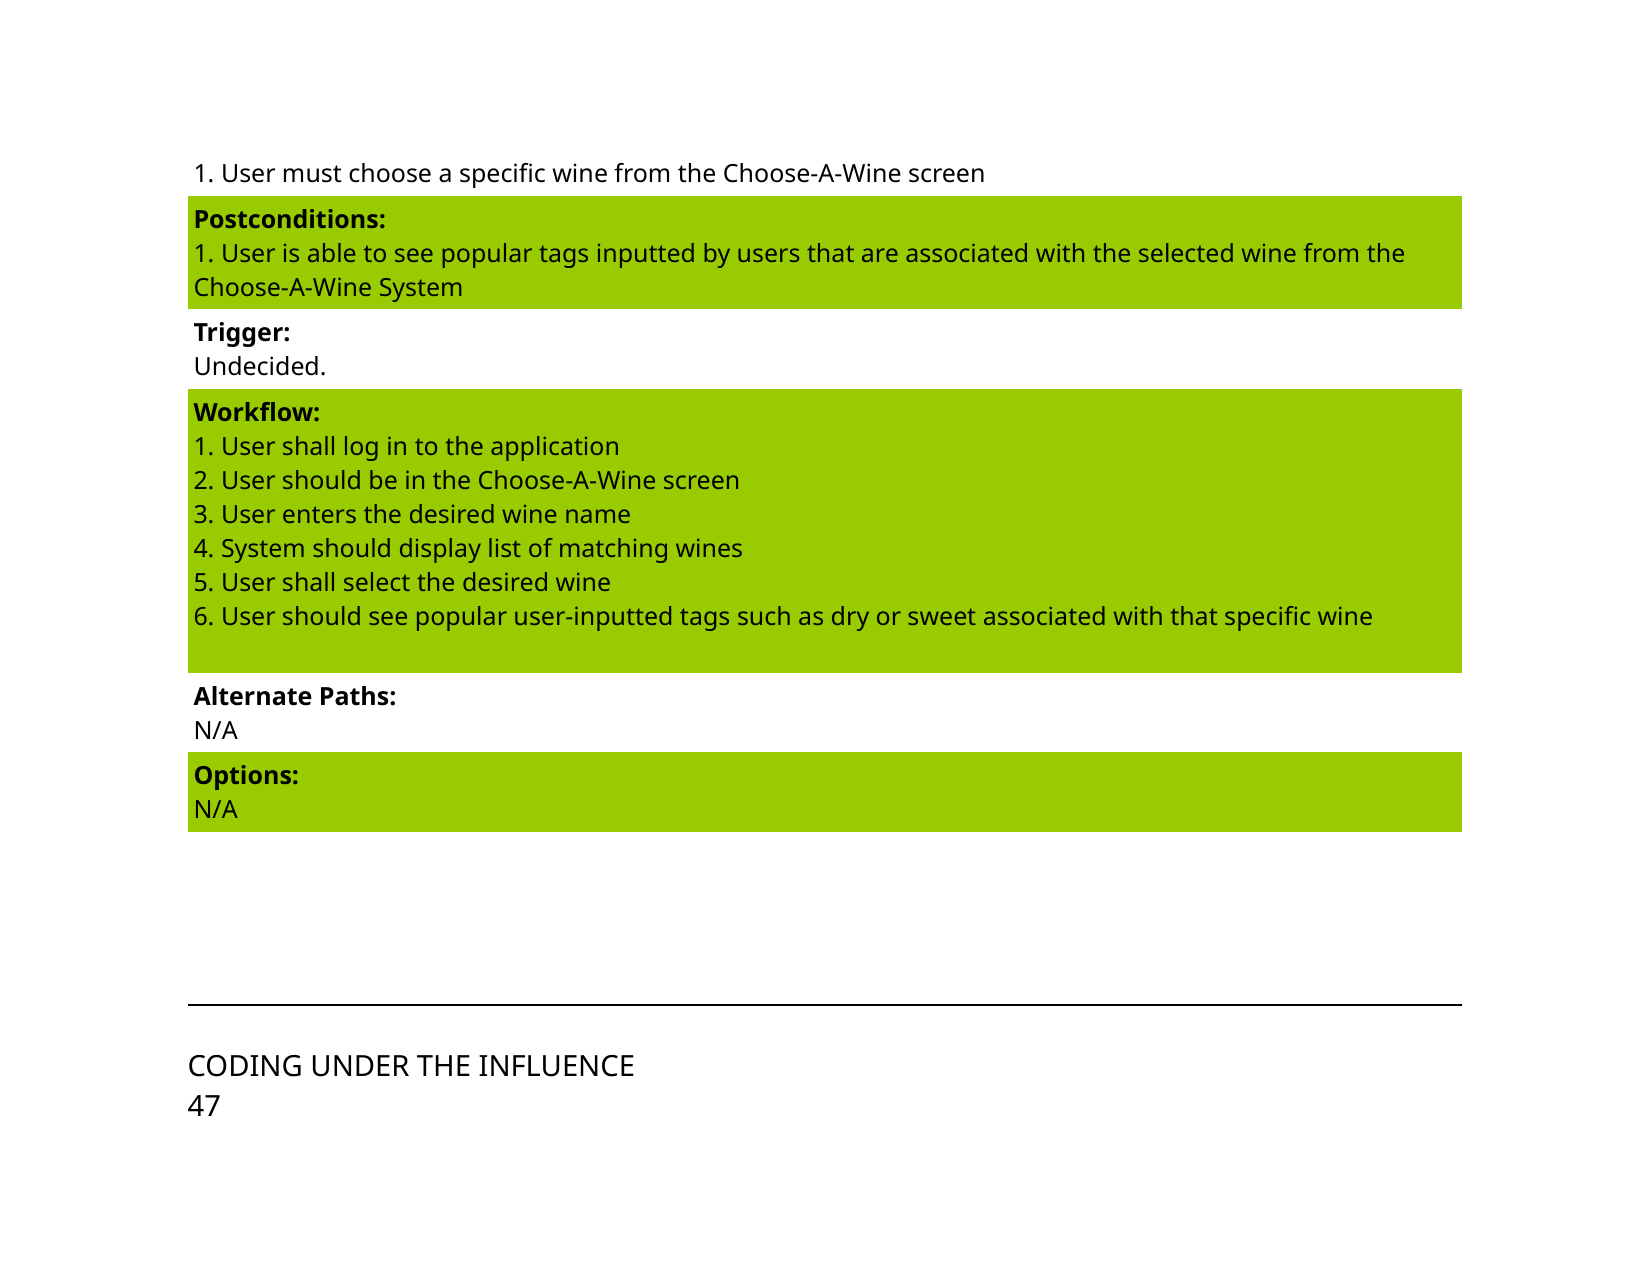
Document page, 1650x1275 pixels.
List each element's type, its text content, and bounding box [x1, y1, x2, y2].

table_cell Trigger: Undecided. [188, 309, 1462, 389]
table_cell Postconditions: 1. User is able to see popular tags inputted by users that are associated with the selected wine from the Choose-A-Wine System [188, 196, 1462, 309]
table_cell 1. User must choose a specific wine from the Choose-A-Wine screen [188, 150, 1462, 196]
table_cell Alternate Paths: N/A [188, 673, 1462, 752]
table_cell Options: N/A [188, 752, 1462, 832]
table_cell Workflow: 1. User shall log in to the application 2. User should be in the Choose-A-Wine screen 3. User enters the desired wine name 4. System should display list of matching wines 5. User shall select the desired wine 6. User should see popular user-inputted tags such as dry or sweet associated with that specific wine [188, 389, 1462, 673]
